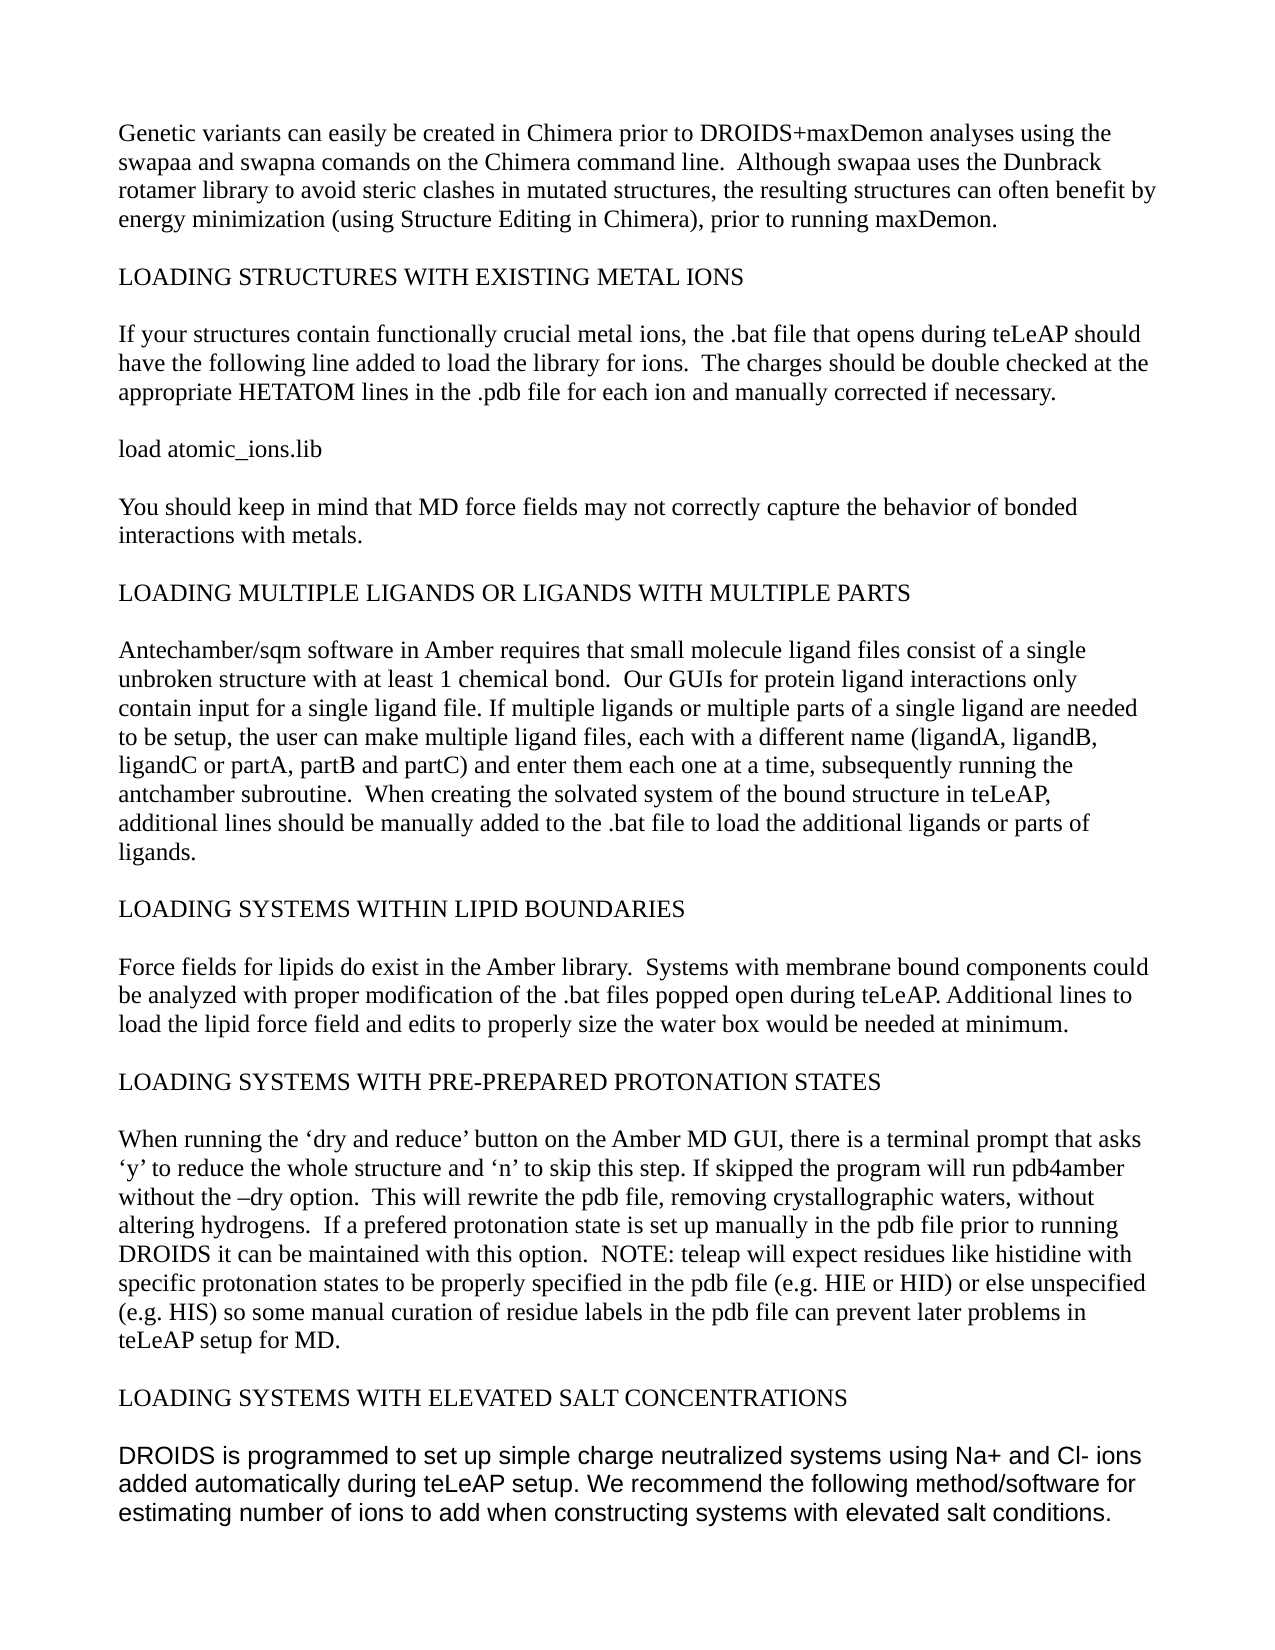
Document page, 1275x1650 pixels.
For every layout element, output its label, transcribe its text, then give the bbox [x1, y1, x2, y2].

text LOADING SYSTEMS WITH PRE-PREPARED PROTONATION STATES [118, 1067, 1157, 1096]
text LOADING MULTIPLE LIGANDS OR LIGANDS WITH MULTIPLE PARTS [118, 578, 1157, 607]
text LOADING STRUCTURES WITH EXISTING METAL IONS [118, 262, 1157, 291]
text LOADING SYSTEMS WITH ELEVATED SALT CONCENTRATIONS [118, 1383, 1157, 1412]
text DROIDS is programmed to set up simple charge neutralized systems using Na+ and Cl- ions added automatically during teLeAP setup. We recommend the following method/software for estimating number of ions to add when constructing systems with elevated salt conditions. [118, 1441, 1157, 1527]
text When running the ‘dry and reduce’ button on the Amber MD GUI, there is a terminal prompt that asks ‘y’ to reduce the whole structure and ‘n’ to skip this step. If skipped the program will run pdb4amber without the –dry option. This will rewrite the pdb file, removing crystallographic waters, without altering hydrogens. If a prefered protonation state is set up manually in the pdb file prior to running DROIDS it can be maintained with this option. NOTE: teleap will expect residues like histidine with specific protonation states to be properly specified in the pdb file (e.g. HIE or HID) or else unspecified (e.g. HIS) so some manual curation of residue labels in the pdb file can prevent later problems in teLeAP setup for MD. [118, 1124, 1157, 1354]
text Force fields for lipids do exist in the Amber library. Systems with membrane bound components could be analyzed with proper modification of the .bat files popped open during teLeAP. Additional lines to load the lipid force field and edits to properly size the water box would be needed at minimum. [118, 952, 1157, 1038]
text Antechamber/sqm software in Amber requires that small molecule ligand files consist of a single unbroken structure with at least 1 chemical bond. Our GUIs for protein ligand interactions only contain input for a single ligand file. If multiple ligands or multiple parts of a single ligand are needed to be setup, the user can make multiple ligand files, each with a different name (ligandA, ligandB, ligandC or partA, partB and partC) and enter them each one at a time, subsequently running the antchamber subroutine. When creating the solvated system of the bound structure in teLeAP, additional lines should be manually added to the .bat file to load the additional ligands or parts of ligands. [118, 636, 1157, 866]
text You should keep in mind that MD force fields may not correctly capture the behavior of bonded interactions with metals. [118, 492, 1157, 549]
text Genetic variants can easily be created in Chimera prior to DROIDS+maxDemon analyses using the swapaa and swapna comands on the Chimera command line. Although swapaa uses the Dunbrack rotamer library to avoid steric clashes in mutated structures, the resulting structures can often benefit by energy minimization (using Structure Editing in Chimera), prior to running maxDemon. [118, 118, 1157, 233]
text If your structures contain functionally crucial metal ions, the .bat file that opens during teLeAP should have the following line added to load the library for ions. The charges should be double checked at the appropriate HETATOM lines in the .pdb file for each ion and manually corrected if necessary. [118, 319, 1157, 406]
text load atomic_ions.lib [118, 434, 1157, 463]
text LOADING SYSTEMS WITHIN LIPID BOUNDARIES [118, 894, 1157, 923]
